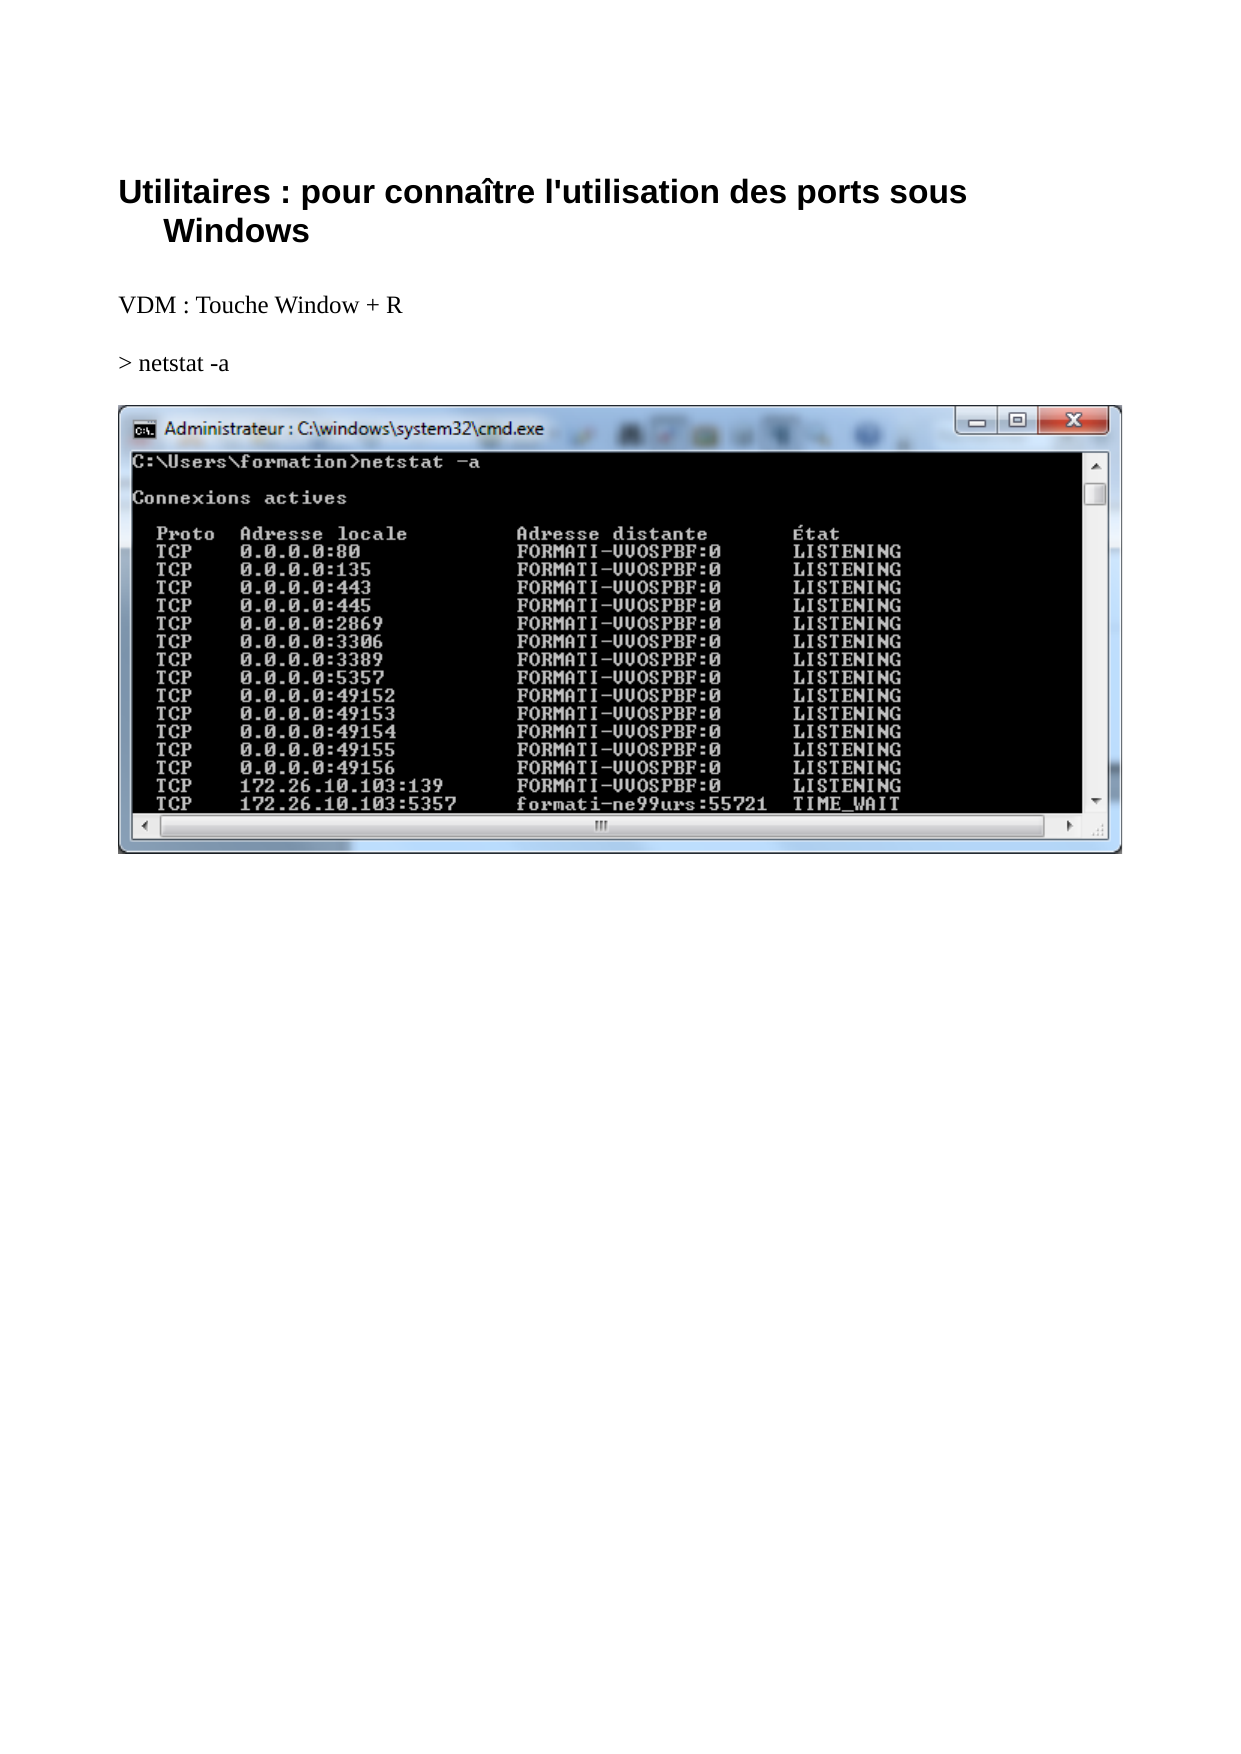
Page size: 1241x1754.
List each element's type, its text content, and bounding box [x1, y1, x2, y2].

text VDM : Touche Window + R [118, 290, 1122, 319]
subtitle Utilitaires : pour connaître l'utilisation des ports sous Windows [118, 172, 1122, 249]
picture [118, 405, 1123, 854]
text > netstat -a [118, 348, 1122, 377]
